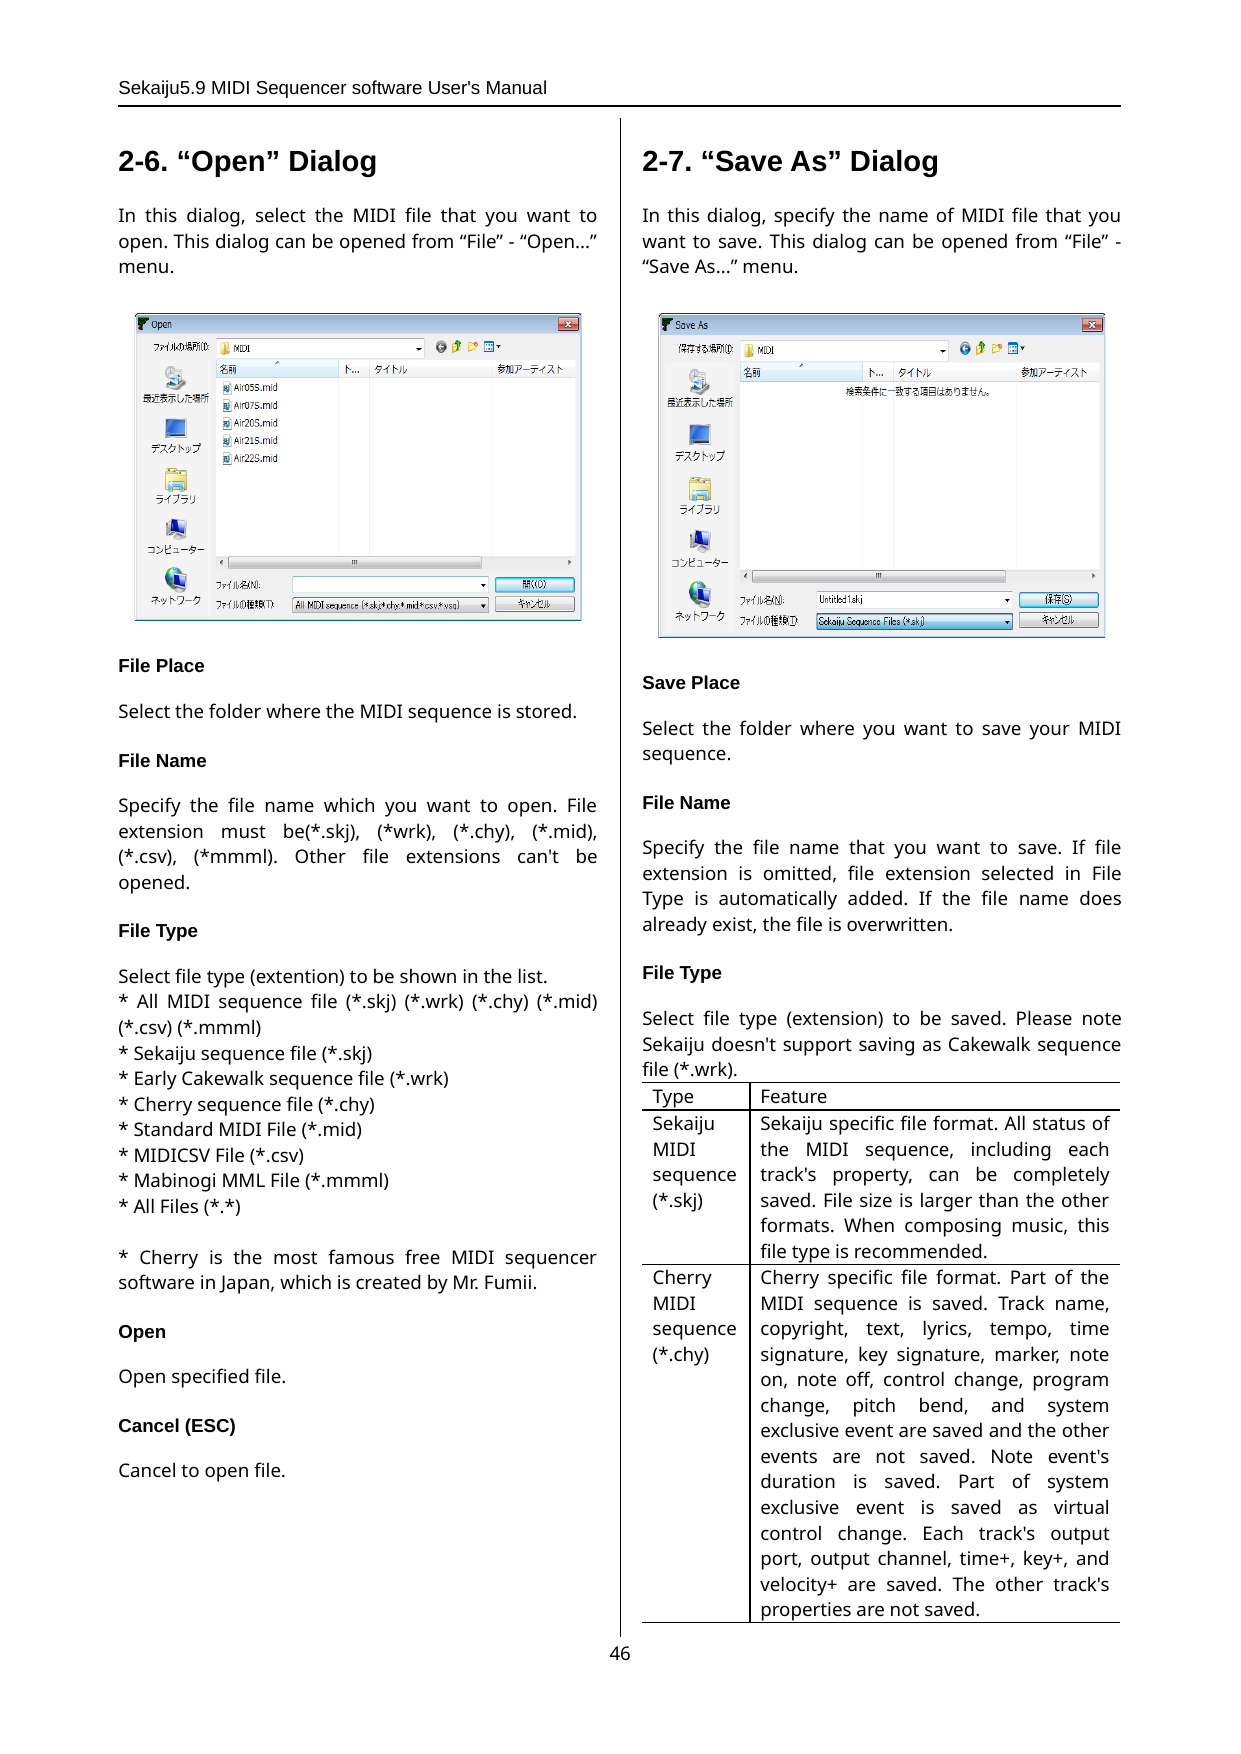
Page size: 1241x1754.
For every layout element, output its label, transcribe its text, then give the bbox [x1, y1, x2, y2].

text Select the folder where the MIDI sequence is stored. [118, 698, 598, 724]
table_header Feature [751, 1083, 1120, 1108]
text File Name [118, 749, 598, 771]
text Open specified file. [118, 1364, 598, 1389]
table_cell Sekaiju specific file format. All status of the MIDI sequence, including each track's property, can be completely saved. File size is larger than the other formats. When composing music, this file type is recommended. [751, 1111, 1120, 1264]
text Select file type (extention) to be shown in the list. [118, 963, 598, 989]
text In this dialog, select the MIDI file that you want to open. This dialog can be opened from “File” - “Open...” menu. [118, 203, 598, 279]
text Select file type (extension) to be saved. Please note Sekaiju doesn't support saving as Cakewalk sequence file (*.wrk). [642, 1005, 1122, 1082]
table_cell Cherry MIDI sequence (*.chy) [642, 1265, 749, 1622]
text * Cherry sequence file (*.chy) [118, 1091, 598, 1116]
text Select the folder where you want to save your MIDI sequence. [642, 715, 1122, 766]
text In this dialog, specify the name of MIDI file that you want to save. This dialog can be opened from “File” - “Save As...” menu. [642, 203, 1122, 279]
table_cell Sekaiju MIDI sequence (*.skj) [642, 1111, 749, 1264]
text Cancel to open file. [118, 1458, 598, 1483]
text File Type [118, 920, 598, 942]
subtitle 2-7. “Save As” Dialog [642, 144, 1122, 177]
text Save Place [642, 672, 1122, 693]
text * MIDICSV File (*.csv) [118, 1142, 598, 1167]
table_header Type [642, 1083, 749, 1108]
text File Type [642, 962, 1122, 984]
text * Early Cakewalk sequence file (*.wrk) [118, 1065, 598, 1091]
text Specify the file name that you want to save. If file extension is omitted, file extension selected in File Type is automatically added. If the file name does already exist, the file is overwritten. [642, 834, 1122, 937]
text * Sekaiju sequence file (*.skj) [118, 1040, 598, 1065]
text * All Files (*.*) [118, 1193, 598, 1218]
text * Mabinogi MML File (*.mmml) [118, 1167, 598, 1193]
text Cancel (ESC) [118, 1415, 598, 1436]
table_cell Cherry specific file format. Part of the MIDI sequence is saved. Track name, copyright, text, lyrics, tempo, time signature, key signature, marker, note on, note off, control change, program change, pitch bend, and system exclusive event are saved and the other events are not saved. Note event's duration is saved. Part of system exclusive event is saved as virtual control change. Each track's output port, output channel, time+, key+, and velocity+ are saved. The other track's properties are not saved. [751, 1265, 1120, 1622]
subtitle 2-6. “Open” Dialog [118, 144, 598, 177]
text Open [118, 1321, 598, 1342]
text Specify the file name which you want to open. File extension must be(*.skj), (*wrk), (*.chy), (*.mid), (*.csv), (*mmml). Other file extensions can't be opened. [118, 792, 598, 894]
picture [134, 313, 582, 621]
text * Cherry is the most famous free MIDI sequencer software in Japan, which is created by Mr. Fumii. [118, 1244, 598, 1295]
text * Standard MIDI File (*.mid) [118, 1116, 598, 1142]
text * All MIDI sequence file (*.skj) (*.wrk) (*.chy) (*.mid) (*.csv) (*.mmml) [118, 989, 598, 1040]
text File Place [118, 655, 598, 677]
text File Name [642, 791, 1122, 813]
picture [658, 313, 1106, 638]
